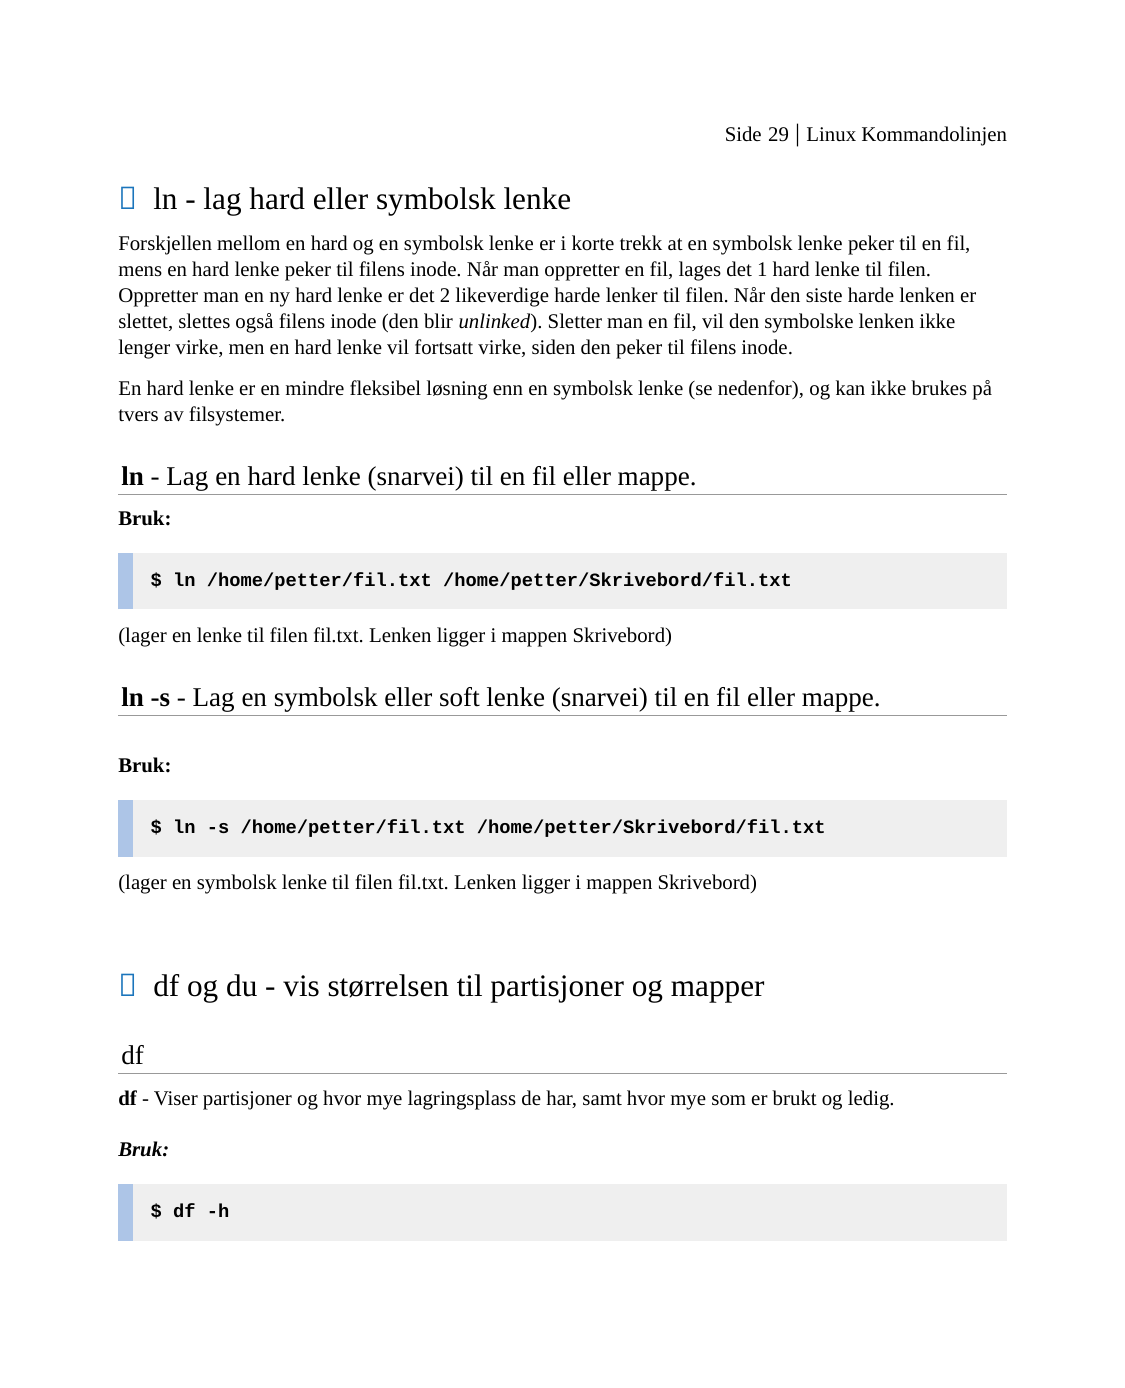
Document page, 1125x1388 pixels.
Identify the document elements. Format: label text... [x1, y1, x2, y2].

text (lager en symbolsk lenke til filen fil.txt. Lenken ligger i mappen Skrivebord) [118, 870, 1007, 894]
subtitle ln -s - Lag en symbolsk eller soft lenke (snarvei) til en fil eller mappe. [118, 678, 1007, 715]
text $ ln /home/petter/fil.txt /home/petter/Skrivebord/fil.txt [133, 553, 1007, 609]
subtitle df [118, 1036, 1007, 1073]
text (lager en lenke til filen fil.txt. Lenken ligger i mappen Skrivebord) [118, 623, 1007, 647]
text Bruk: [118, 727, 1007, 777]
text $ df -h [133, 1184, 1007, 1241]
subtitle  ln - lag hard eller symbolsk lenke [118, 176, 1007, 219]
text Bruk: [118, 506, 1007, 530]
subtitle ln - Lag en hard lenke (snarvei) til en fil eller mappe. [118, 457, 1007, 494]
text En hard lenke er en mindre fleksibel løsning enn en symbolsk lenke (se nedenfor), og kan ikke brukes på tvers av filsystemer. [118, 376, 1007, 426]
subtitle  df og du - vis størrelsen til partisjoner og mapper [118, 963, 1007, 1006]
text $ ln -s /home/petter/fil.txt /home/petter/Skrivebord/fil.txt [133, 800, 1007, 857]
text df - Viser partisjoner og hvor mye lagringsplass de har, samt hvor mye som er brukt og ledig. Bruk: [118, 1086, 1007, 1161]
text Forskjellen mellom en hard og en symbolsk lenke er i korte trekk at en symbolsk lenke peker til en fil, mens en hard lenke peker til filens inode. Når man oppretter en fil, lages det 1 hard lenke til filen. Oppretter man en ny hard lenke er det 2 likeverdige harde lenker til filen. Når den siste harde lenken er slettet, slettes også filens inode (den blir unlinked). Sletter man en fil, vil den symbolske lenken ikke lenger virke, men en hard lenke vil fortsatt virke, siden den peker til filens inode. [118, 231, 1007, 359]
